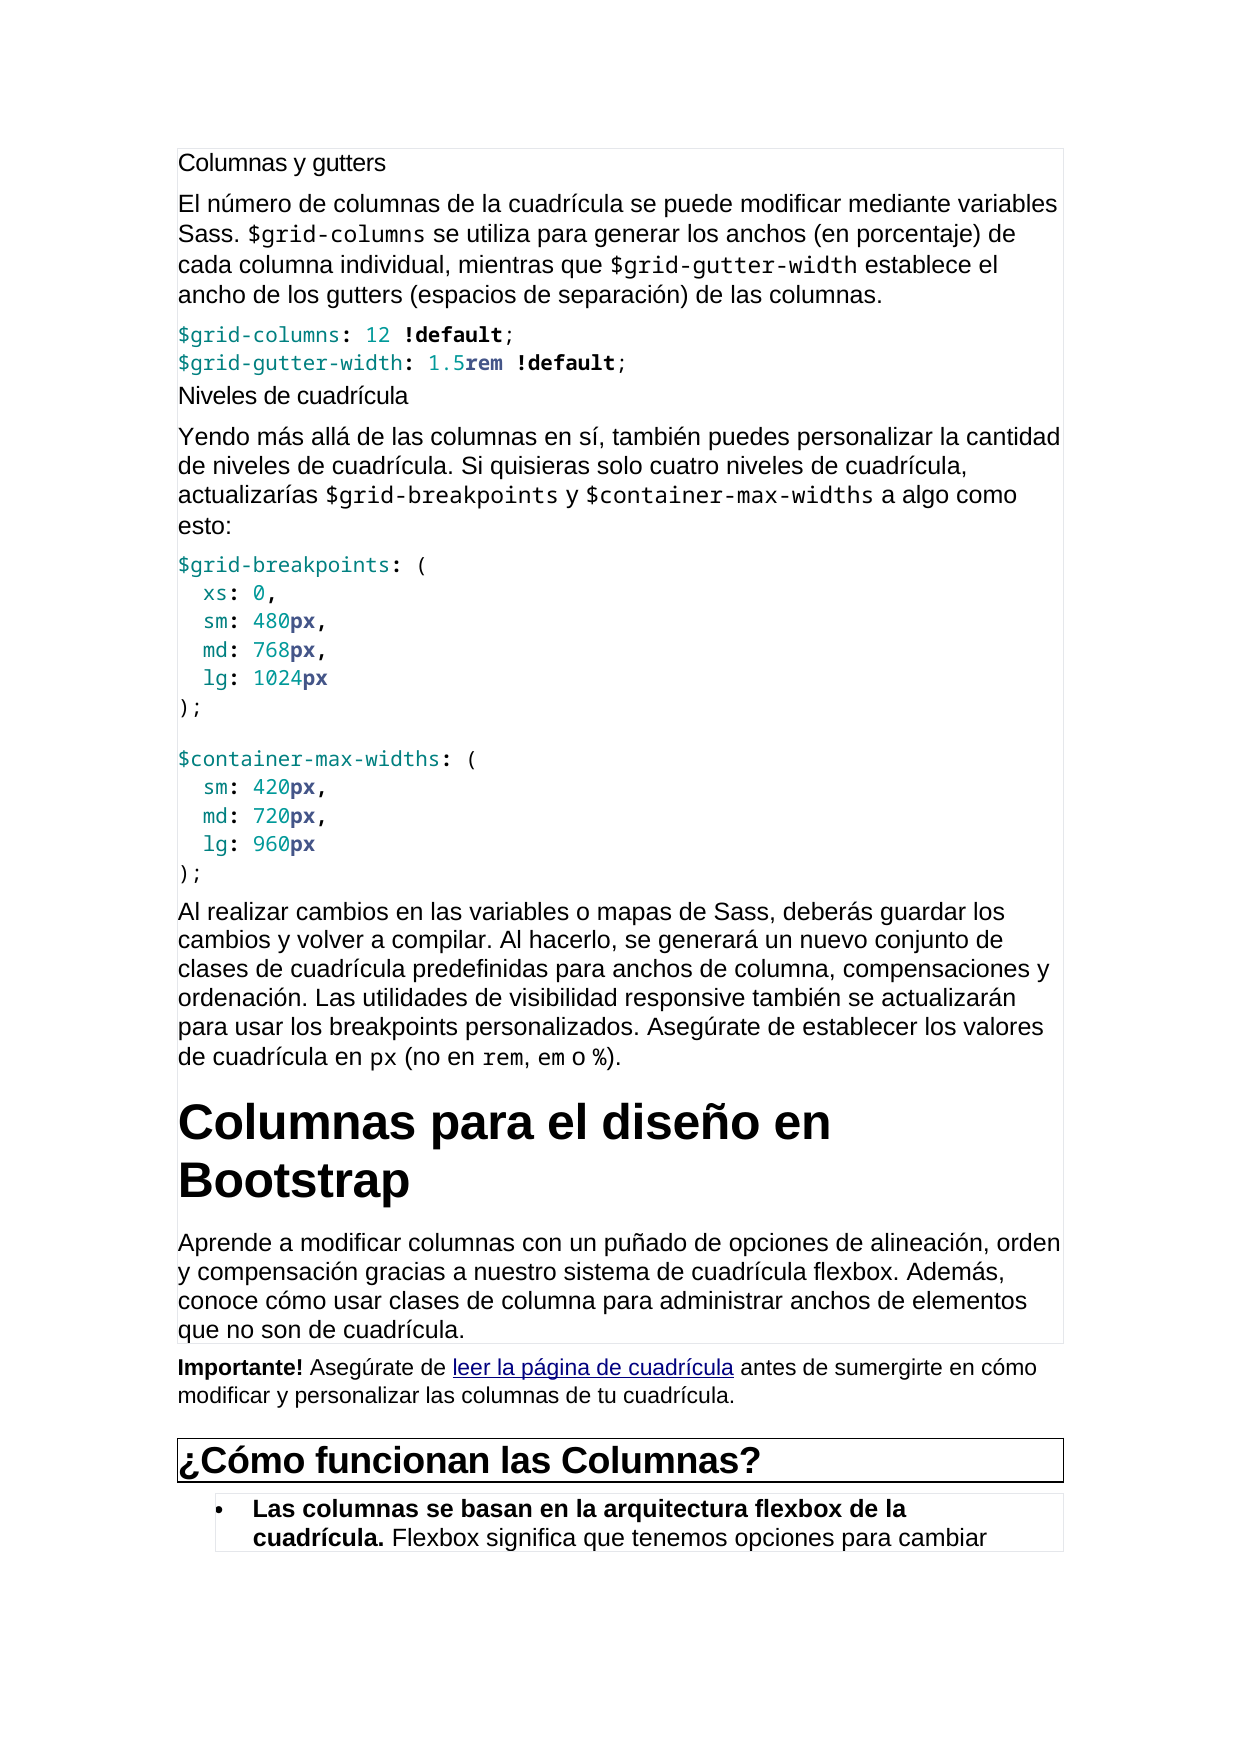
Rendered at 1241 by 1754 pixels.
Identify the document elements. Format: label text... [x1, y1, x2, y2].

list Las columnas se basan en la arquitectura flexbox de la cuadrícula. Flexbox significa que tenemos opciones para cambiar [216, 1494, 1063, 1551]
text Al realizar cambios en las variables o mapas de Sass, deberás guardar los cambios y volver a compilar. Al hacerlo, se generará un nuevo conjunto de clases de cuadrícula predefinidas para anchos de columna, compensaciones y ordenación. Las utilidades de visibilidad responsive también se actualizarán para usar los breakpoints personalizados. Asegúrate de establecer los valores de cuadrícula en px (no en rem, em o %). [178, 896, 1063, 1072]
text xs: 0, [178, 578, 1063, 606]
text Importante! Asegúrate de leer la página de cuadrícula antes de sumergirte en cómo modificar y personalizar las columnas de tu cuadrícula. [177, 1354, 1063, 1409]
subtitle ¿Cómo funcionan las Columnas? [178, 1439, 1063, 1481]
text md: 768px, [178, 634, 1063, 663]
text ); [178, 857, 1063, 886]
text Yendo más allá de las columnas en sí, también puedes personalizar la cantidad de niveles de cuadrícula. Si quisieras solo cuatro niveles de cuadrícula, actualizarías $grid-breakpoints y $container-max-widths a algo como esto: [178, 421, 1063, 539]
text $grid-gutter-width: 1.5rem !default; [178, 348, 1063, 377]
text lg: 960px [178, 829, 1063, 857]
text sm: 480px, [178, 606, 1063, 634]
subtitle Niveles de cuadrícula [178, 380, 1063, 409]
text $container-max-widths: ( [178, 743, 1063, 772]
text sm: 420px, [178, 772, 1063, 800]
text $grid-columns: 12 !default; [178, 319, 1063, 348]
text Aprende a modificar columnas con un puñado de opciones de alineación, orden y compensación gracias a nuestro sistema de cuadrícula flexbox. Además, conoce cómo usar clases de columna para administrar anchos de elementos que no son de cuadrícula. [178, 1228, 1063, 1343]
text El número de columnas de la cuadrícula se puede modificar mediante variables Sass. $grid-columns se utiliza para generar los anchos (en porcentaje) de cada columna individual, mientras que $grid-gutter-width establece el ancho de los gutters (espacios de separación) de las columnas. [178, 189, 1063, 309]
text md: 720px, [178, 800, 1063, 829]
subtitle Columnas para el diseño en Bootstrap [178, 1092, 1063, 1207]
subtitle Columnas y gutters [178, 149, 1063, 177]
text lg: 1024px [178, 663, 1063, 691]
text ); [178, 691, 1063, 720]
text $grid-breakpoints: ( [178, 549, 1063, 578]
